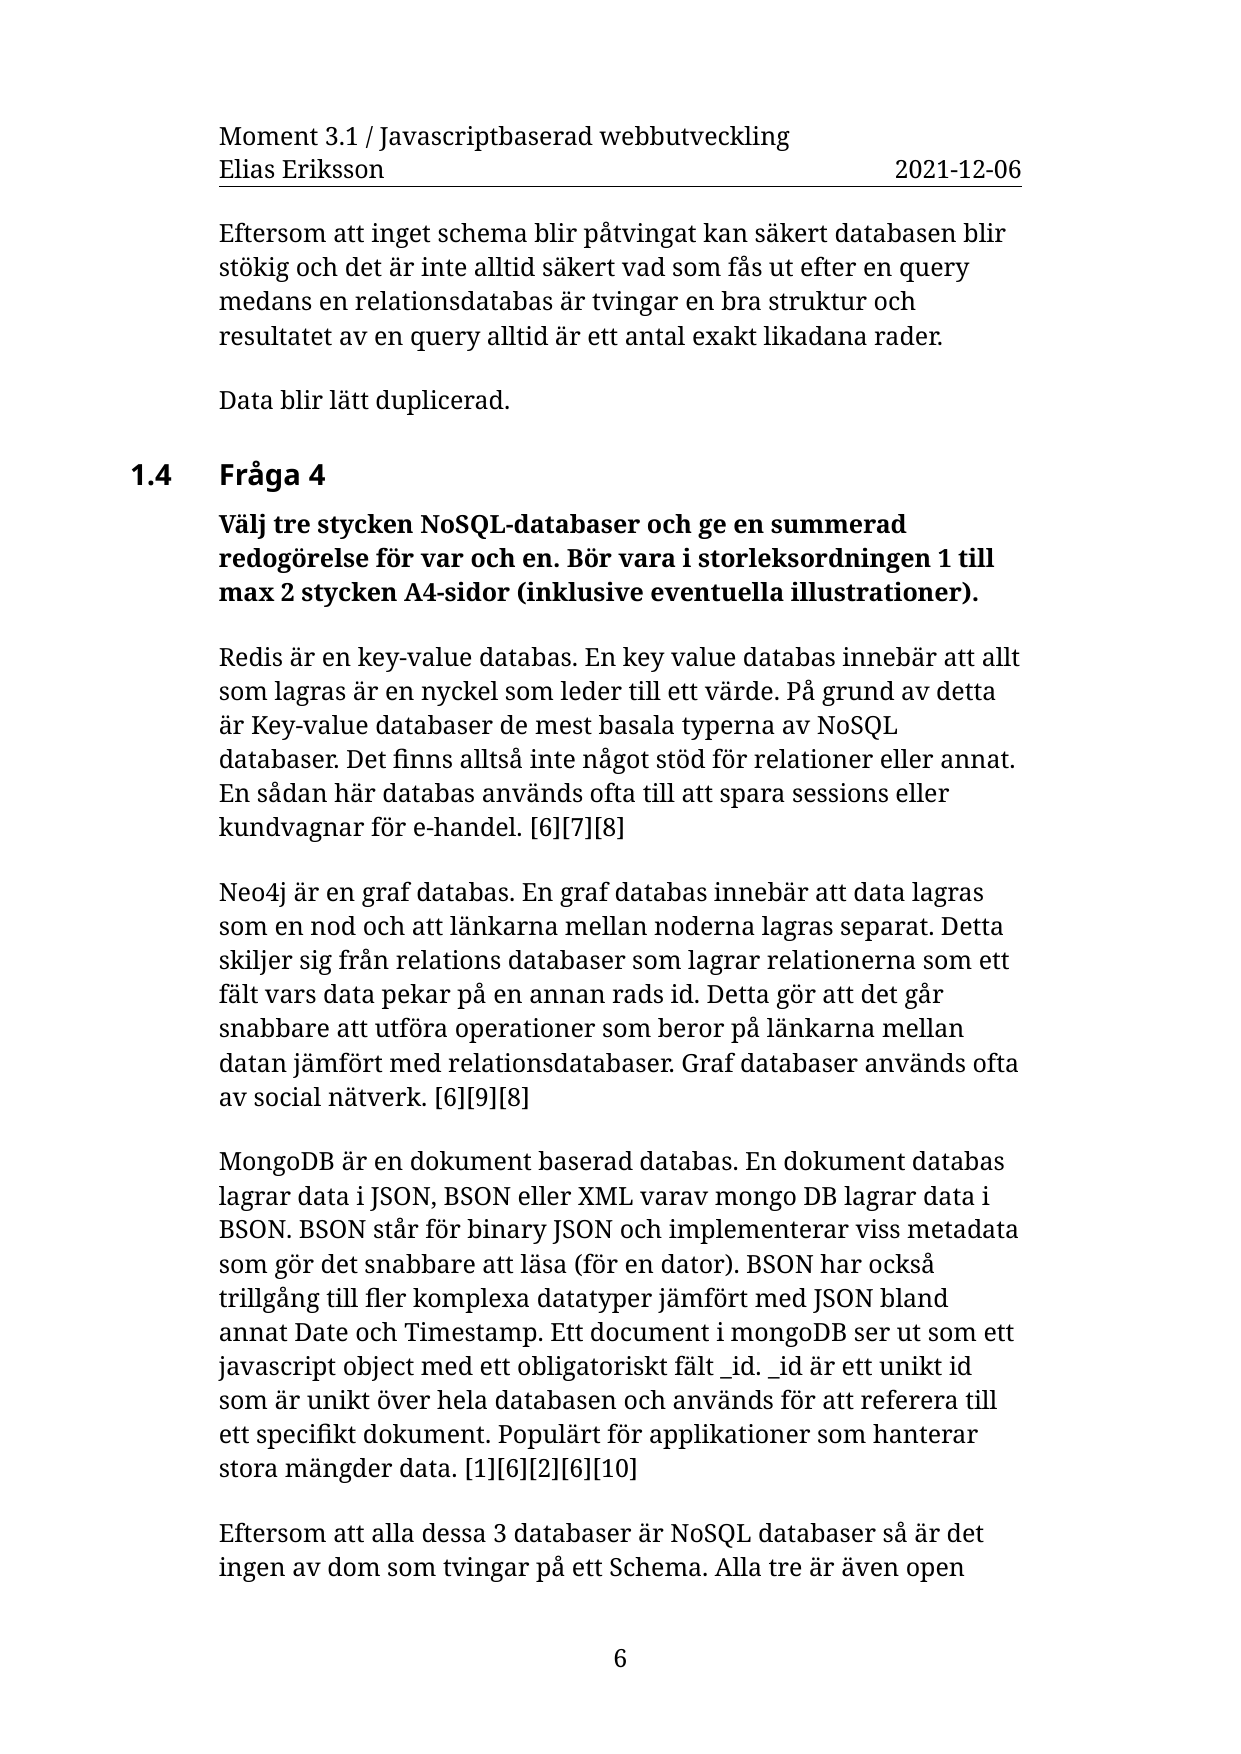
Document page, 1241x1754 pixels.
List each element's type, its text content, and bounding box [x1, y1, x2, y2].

text Eftersom att alla dessa 3 databaser är NoSQL databaser så är det ingen av dom som tvingar på ett Schema. Alla tre är även open [218, 1515, 1022, 1583]
text MongoDB är en dokument baserad databas. En dokument databas lagrar data i JSON, BSON eller XML varav mongo DB lagrar data i BSON. BSON står för binary JSON och implementerar viss metadata som gör det snabbare att läsa (för en dator). BSON har också trillgång till fler komplexa datatyper jämfört med JSON bland annat Date och Timestamp. Ett document i mongoDB ser ut som ett javascript object med ett obligatoriskt fält _id. _id är ett unikt id som är unikt över hela databasen och används för att referera till ett specifikt dokument. Populärt för applikationer som hanterar stora mängder data. [1][6][2][6][10] [218, 1144, 1022, 1485]
text Neo4j är en graf databas. En graf databas innebär att data lagras som en nod och att länkarna mellan noderna lagras separat. Detta skiljer sig från relations databaser som lagrar relationerna som ett fält vars data pekar på en annan rads id. Detta gör att det går snabbare att utföra operationer som beror på länkarna mellan datan jämfört med relationsdatabaser. Graf databaser används ofta av social nätverk. [6][9][8] [218, 875, 1022, 1113]
text Välj tre stycken NoSQL-databaser och ge en summerad redogörelse för var och en. Bör vara i storleksordningen 1 till max 2 stycken A4-sidor (inklusive eventuella illustrationer). [218, 507, 1022, 609]
text Data blir lätt duplicerad. [218, 383, 1022, 417]
text Eftersom att inget schema blir påtvingat kan säkert databasen blir stökig och det är inte alltid säkert vad som fås ut efter en query medans en relationsdatabas är tvingar en bra struktur och resultatet av en query alltid är ett antal exakt likadana rader. [218, 216, 1022, 352]
text Redis är en key-value databas. En key value databas innebär att allt som lagras är en nyckel som leder till ett värde. På grund av detta är Key-value databaser de mest basala typerna av NoSQL databaser. Det finns alltså inte något stöd för relationer eller annat. En sådan här databas används ofta till att spara sessions eller kundvagnar för e-handel. [6][7][8] [218, 640, 1022, 844]
subtitle Fråga 4 [130, 454, 1022, 494]
